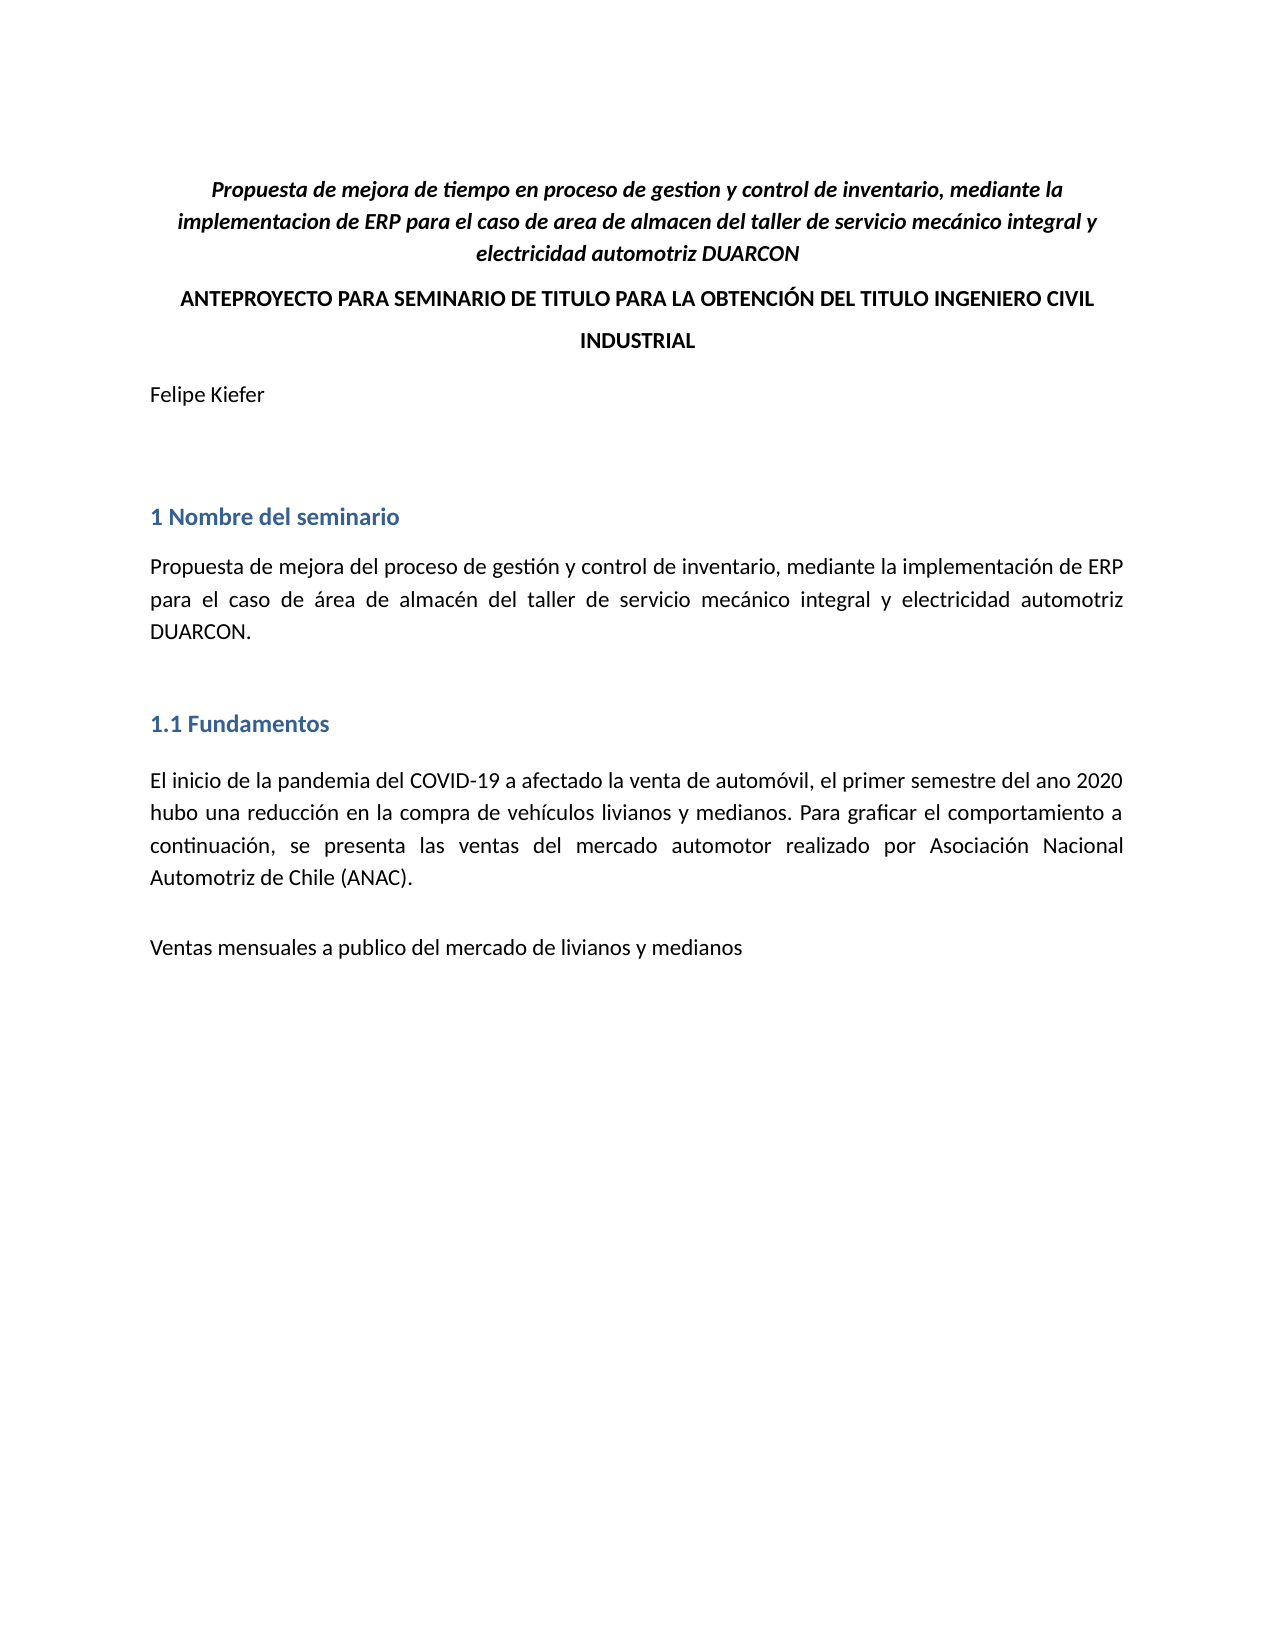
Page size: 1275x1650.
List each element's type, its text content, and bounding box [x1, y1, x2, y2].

text Felipe Kiefer [150, 381, 1125, 408]
text Propuesta de mejora del proceso de gestión y control de inventario, mediante la implementación de ERP para el caso de área de almacén del taller de servicio mecánico integral y electricidad automotriz DUARCON. [150, 552, 1125, 645]
text El inicio de la pandemia del COVID-19 a afectado la venta de automóvil, el primer semestre del ano 2020 hubo una reducción en la compra de vehículos livianos y medianos. Para graficar el comportamiento a continuación, se presenta las ventas del mercado automotor realizado por Asociación Nacional Automotriz de Chile (ANAC). [150, 766, 1125, 891]
title Propuesta de mejora de tiempo en proceso de gestion y control de inventario, mediante la implementacion de ERP para el caso de area de almacen del taller de servicio mecánico integral y electricidad automotriz DUARCON [150, 175, 1125, 267]
subtitle 1 Nombre del seminario [150, 501, 1125, 531]
text Ventas mensuales a publico del mercado de livianos y medianos [150, 933, 1125, 961]
subtitle 1.1 Fundamentos [150, 708, 1125, 739]
subtitle ANTEPROYECTO PARA SEMINARIO DE TITULO PARA LA OBTENCIÓN DEL TITULO INGENIERO CIVIL INDUSTRIAL [150, 284, 1125, 354]
